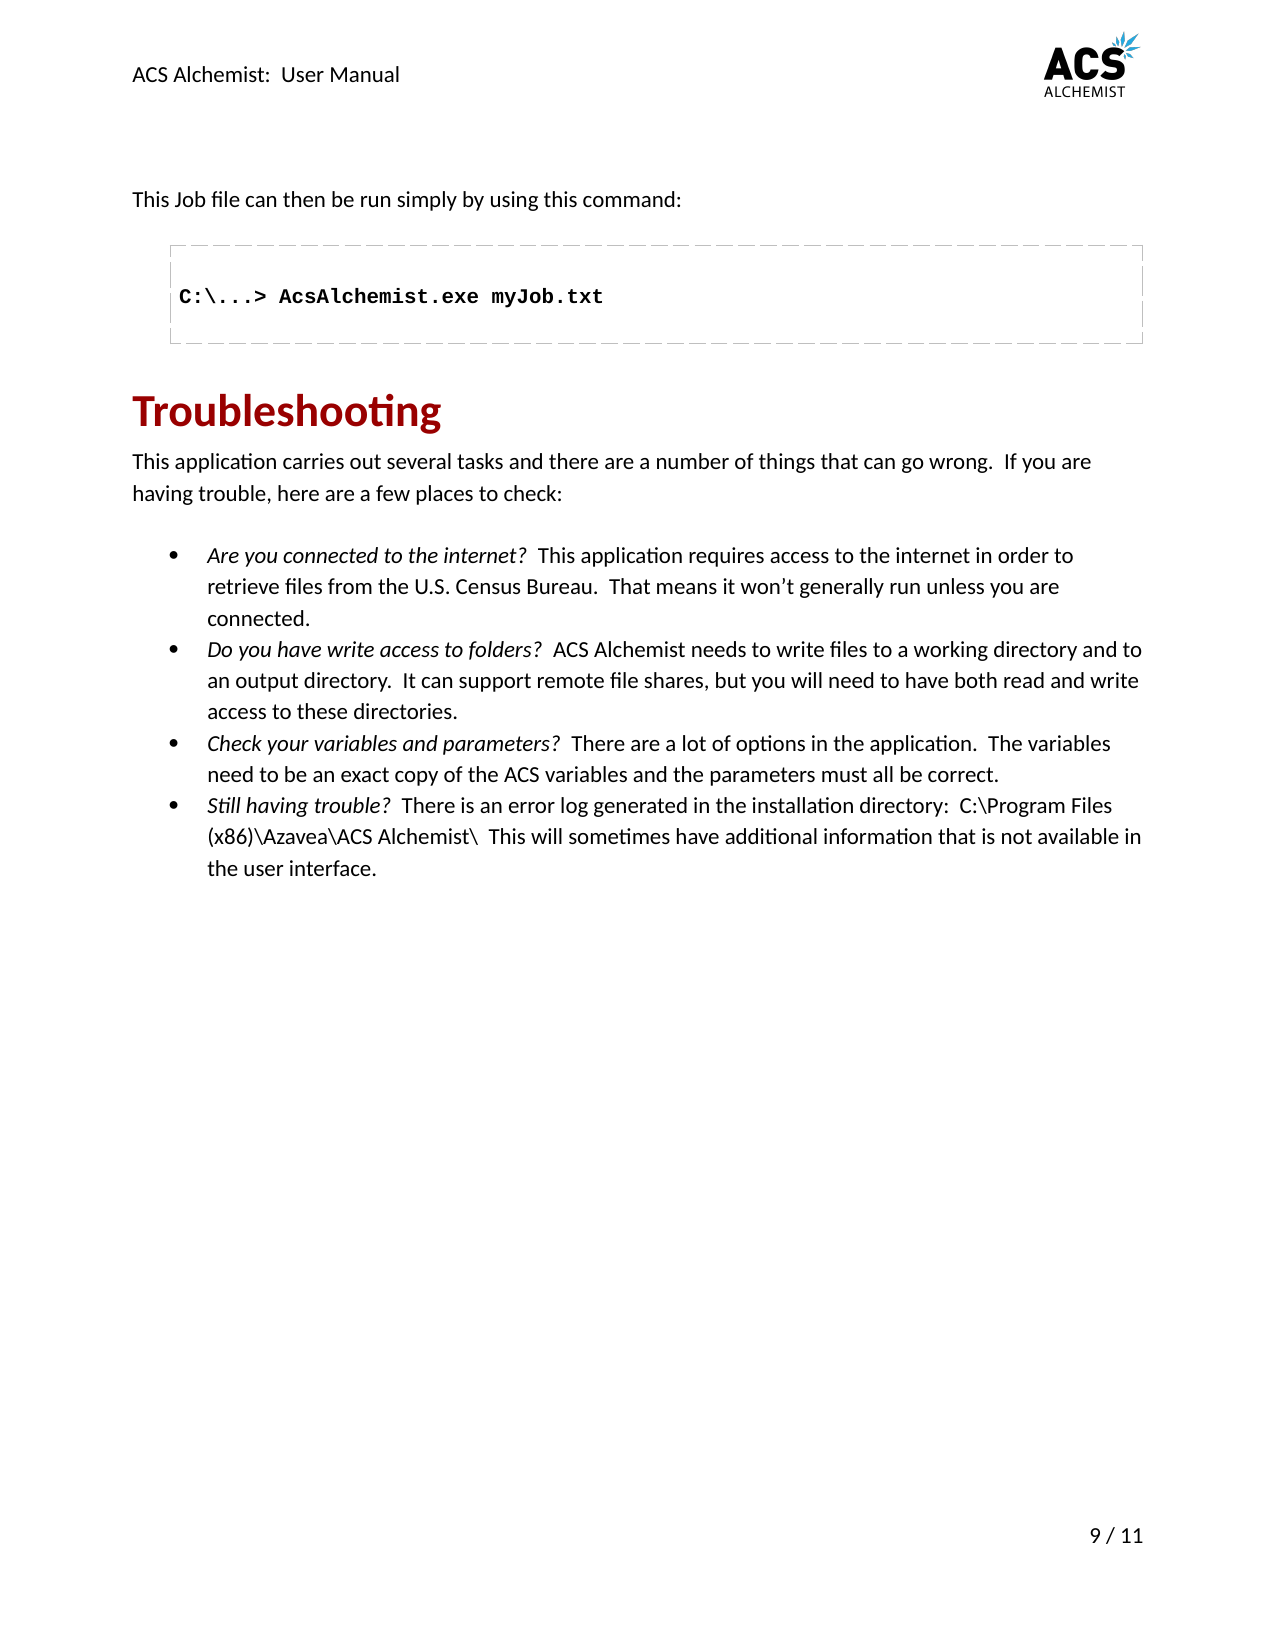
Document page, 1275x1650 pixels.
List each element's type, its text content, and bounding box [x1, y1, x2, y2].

list Do you have write access to folders? ACS Alchemist needs to write files to a working directory and to an output directory. It can support remote file shares, but you will need to have both read and write access to these directories. [169, 632, 1143, 725]
list Are you connected to the internet? This application requires access to the internet in order to retrieve files from the U.S. Census Bureau. That means it won’t generally run unless you are connected. [169, 538, 1143, 632]
text This application carries out several tasks and there are a number of things that can go wrong. If you are having trouble, here are a few places to check: [132, 444, 1143, 507]
text C:\...> AcsAlchemist.exe myJob.txt [169, 276, 1143, 310]
text This Job file can then be run simply by using this command: [132, 182, 1143, 213]
subtitle Troubleshooting [132, 382, 1143, 438]
list Still having trouble? There is an error log generated in the installation directory: C:\Program Files (x86)\Azavea\ACS Alchemist\ This will sometimes have additional information that is not available in the user interface. [169, 788, 1143, 882]
picture [1041, 28, 1143, 101]
list Check your variables and parameters? There are a lot of options in the application. The variables need to be an exact copy of the ACS variables and the parameters must all be correct. [169, 725, 1143, 788]
